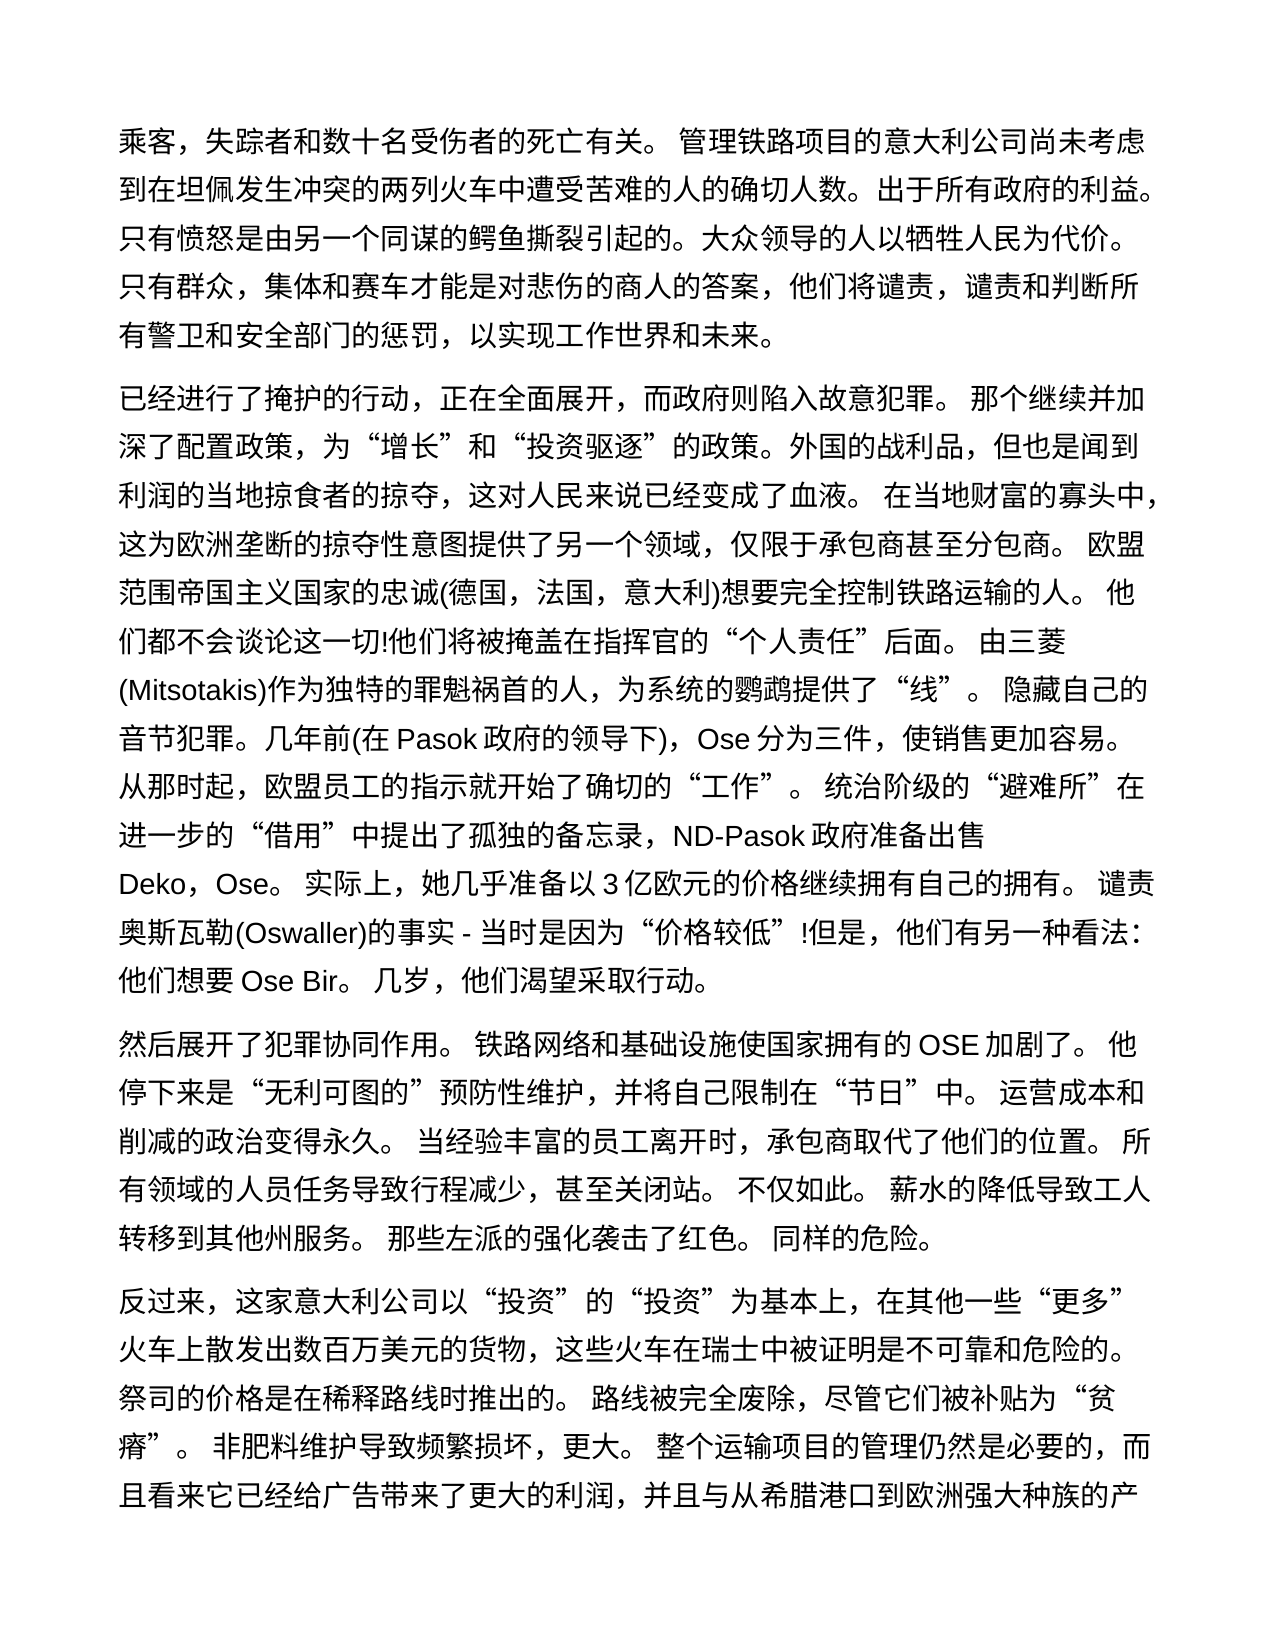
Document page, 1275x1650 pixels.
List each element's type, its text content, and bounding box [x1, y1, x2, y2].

text 随着时间的流逝，我国铁路悲剧累积的所有因素都浮出水面。 一条黑线与数十名乘客，失踪者和数十名受伤者的死亡有关。 管理铁路项目的意大利公司尚未考虑到在坦佩发生冲突的两列火车中遭受苦难的人的确切人数。出于所有政府的利益。只有愤怒是由另一个同谋的鳄鱼撕裂引起的。大众领导的人以牺牲人民为代价。 只有群众，集体和赛车才能是对悲伤的商人的答案，他们将谴责，谴责和判断所有警卫和安全部门的惩罚，以实现工作世界和未来。 [118, 118, 1157, 354]
text 反过来，这家意大利公司以“投资”的“投资”为基本上，在其他一些“更多”火车上散发出数百万美元的货物，这些火车在瑞士中被证明是不可靠和危险的。 祭司的价格是在稀释路线时推出的。 路线被完全废除，尽管它们被补贴为“贫瘠”。 非肥料维护导致频繁损坏，更大。 整个运输项目的管理仍然是必要的，而且看来它已经给广告带来了更大的利润，并且与从希腊港口到欧洲强大种族的产 [118, 1278, 1157, 1515]
text 然后展开了犯罪协同作用。 铁路网络和基础设施使国家拥有的OSE加剧了。 他停下来是“无利可图的”预防性维护，并将自己限制在“节日”中。 运营成本和削减的政治变得永久。 当经验丰富的员工离开时，承包商取代了他们的位置。 所有领域的人员任务导致行程减少，甚至关闭站。 不仅如此。 薪水的降低导致工人转移到其他州服务。 那些左派的强化袭击了红色。 同样的危险。 [118, 1021, 1157, 1257]
text 已经进行了掩护的行动，正在全面展开，而政府则陷入故意犯罪。 那个继续并加深了配置政策，为“增长”和“投资驱逐”的政策。外国的战利品，但也是闻到利润的当地掠食者的掠夺，这对人民来说已经变成了血液。 在当地财富的寡头中，这为欧洲垄断的掠夺性意图提供了另一个领域，仅限于承包商甚至分包商。 欧盟范围帝国主义国家的忠诚(德国，法国，意大利)想要完全控制铁路运输的人。 他们都不会谈论这一切!他们将被掩盖在指挥官的“个人责任”后面。 由三菱(Mitsotakis)作为独特的罪魁祸首的人，为系统的鹦鹉提供了“线”。 隐藏自己的音节犯罪。几年前(在Pasok政府的领导下)，Ose分为三件，使销售更加容易。 从那时起，欧盟员工的指示就开始了确切的“工作”。 统治阶级的“避难所”在进一步的“借用”中提出了孤独的备忘录，ND-Pasok政府准备出售Deko，Ose。 实际上，她几乎准备以3亿欧元的价格继续拥有自己的拥有。 谴责奥斯瓦勒(Oswaller)的事实 - 当时是因为“价格较低”!但是，他们有另一种看法：他们想要Ose Bir。 几岁，他们渴望采取行动。 [118, 375, 1157, 1000]
